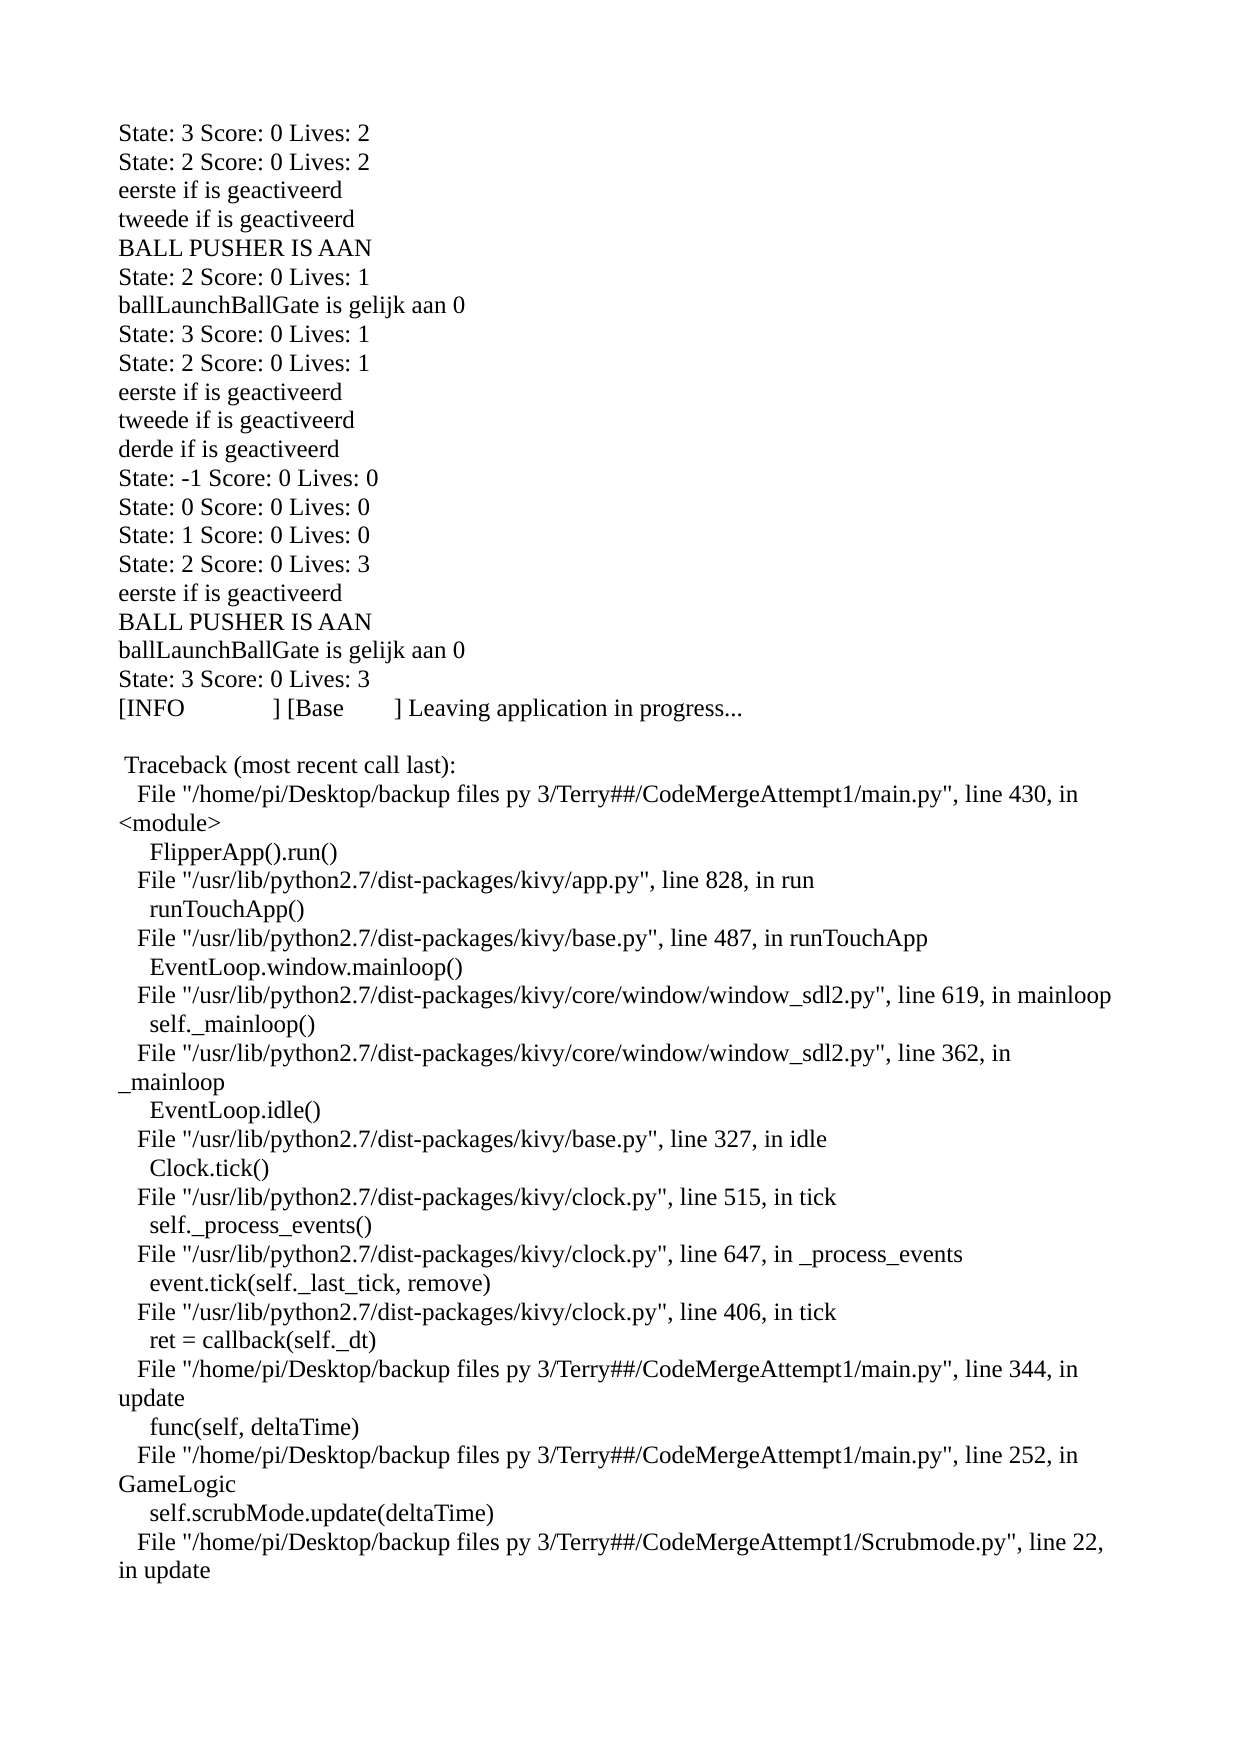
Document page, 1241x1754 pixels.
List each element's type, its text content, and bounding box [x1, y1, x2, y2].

text EventLoop.window.mainloop() [118, 952, 1122, 981]
text ballLaunchBallGate is gelijk aan 0 [118, 636, 1122, 664]
text State: 0 Score: 0 Lives: 0 [118, 492, 1122, 521]
text File "/usr/lib/python2.7/dist-packages/kivy/app.py", line 828, in run [118, 866, 1122, 894]
text File "/home/pi/Desktop/backup files py 3/Terry##/CodeMergeAttempt1/Scrubmode.py", line 22, in update [118, 1527, 1122, 1584]
text [INFO ] [Base ] Leaving application in progress... [118, 693, 1122, 722]
text State: 2 Score: 0 Lives: 1 [118, 348, 1122, 377]
text File "/usr/lib/python2.7/dist-packages/kivy/base.py", line 327, in idle [118, 1124, 1122, 1153]
text EventLoop.idle() [118, 1096, 1122, 1124]
text State: 3 Score: 0 Lives: 3 [118, 664, 1122, 693]
text File "/usr/lib/python2.7/dist-packages/kivy/clock.py", line 406, in tick [118, 1297, 1122, 1326]
text File "/usr/lib/python2.7/dist-packages/kivy/base.py", line 487, in runTouchApp [118, 923, 1122, 952]
text File "/home/pi/Desktop/backup files py 3/Terry##/CodeMergeAttempt1/main.py", line 344, in update [118, 1354, 1122, 1412]
text runTouchApp() [118, 894, 1122, 923]
text func(self, deltaTime) [118, 1412, 1122, 1441]
text ballLaunchBallGate is gelijk aan 0 [118, 291, 1122, 319]
text FlipperApp().run() [118, 837, 1122, 866]
text eerste if is geactiveerd [118, 176, 1122, 204]
text State: 3 Score: 0 Lives: 2 [118, 118, 1122, 147]
text State: -1 Score: 0 Lives: 0 [118, 463, 1122, 492]
text File "/usr/lib/python2.7/dist-packages/kivy/core/window/window_sdl2.py", line 362, in _mainloop [118, 1038, 1122, 1096]
text State: 2 Score: 0 Lives: 1 [118, 262, 1122, 291]
text File "/usr/lib/python2.7/dist-packages/kivy/clock.py", line 647, in _process_events [118, 1239, 1122, 1268]
text State: 2 Score: 0 Lives: 2 [118, 147, 1122, 176]
text self._process_events() [118, 1211, 1122, 1239]
text ret = callback(self._dt) [118, 1326, 1122, 1354]
text Traceback (most recent call last): [118, 751, 1122, 779]
text File "/usr/lib/python2.7/dist-packages/kivy/core/window/window_sdl2.py", line 619, in mainloop [118, 981, 1122, 1009]
text derde if is geactiveerd [118, 434, 1122, 463]
text self.scrubMode.update(deltaTime) [118, 1498, 1122, 1527]
text File "/usr/lib/python2.7/dist-packages/kivy/clock.py", line 515, in tick [118, 1182, 1122, 1211]
text eerste if is geactiveerd [118, 377, 1122, 406]
text State: 2 Score: 0 Lives: 3 [118, 549, 1122, 578]
text tweede if is geactiveerd [118, 204, 1122, 233]
text File "/home/pi/Desktop/backup files py 3/Terry##/CodeMergeAttempt1/main.py", line 252, in GameLogic [118, 1441, 1122, 1498]
text self._mainloop() [118, 1009, 1122, 1038]
text BALL PUSHER IS AAN [118, 233, 1122, 262]
text File "/home/pi/Desktop/backup files py 3/Terry##/CodeMergeAttempt1/main.py", line 430, in <module> [118, 779, 1122, 837]
text State: 1 Score: 0 Lives: 0 [118, 521, 1122, 549]
text event.tick(self._last_tick, remove) [118, 1268, 1122, 1297]
text Clock.tick() [118, 1153, 1122, 1182]
text BALL PUSHER IS AAN [118, 607, 1122, 636]
text tweede if is geactiveerd [118, 406, 1122, 434]
text State: 3 Score: 0 Lives: 1 [118, 319, 1122, 348]
text eerste if is geactiveerd [118, 578, 1122, 607]
